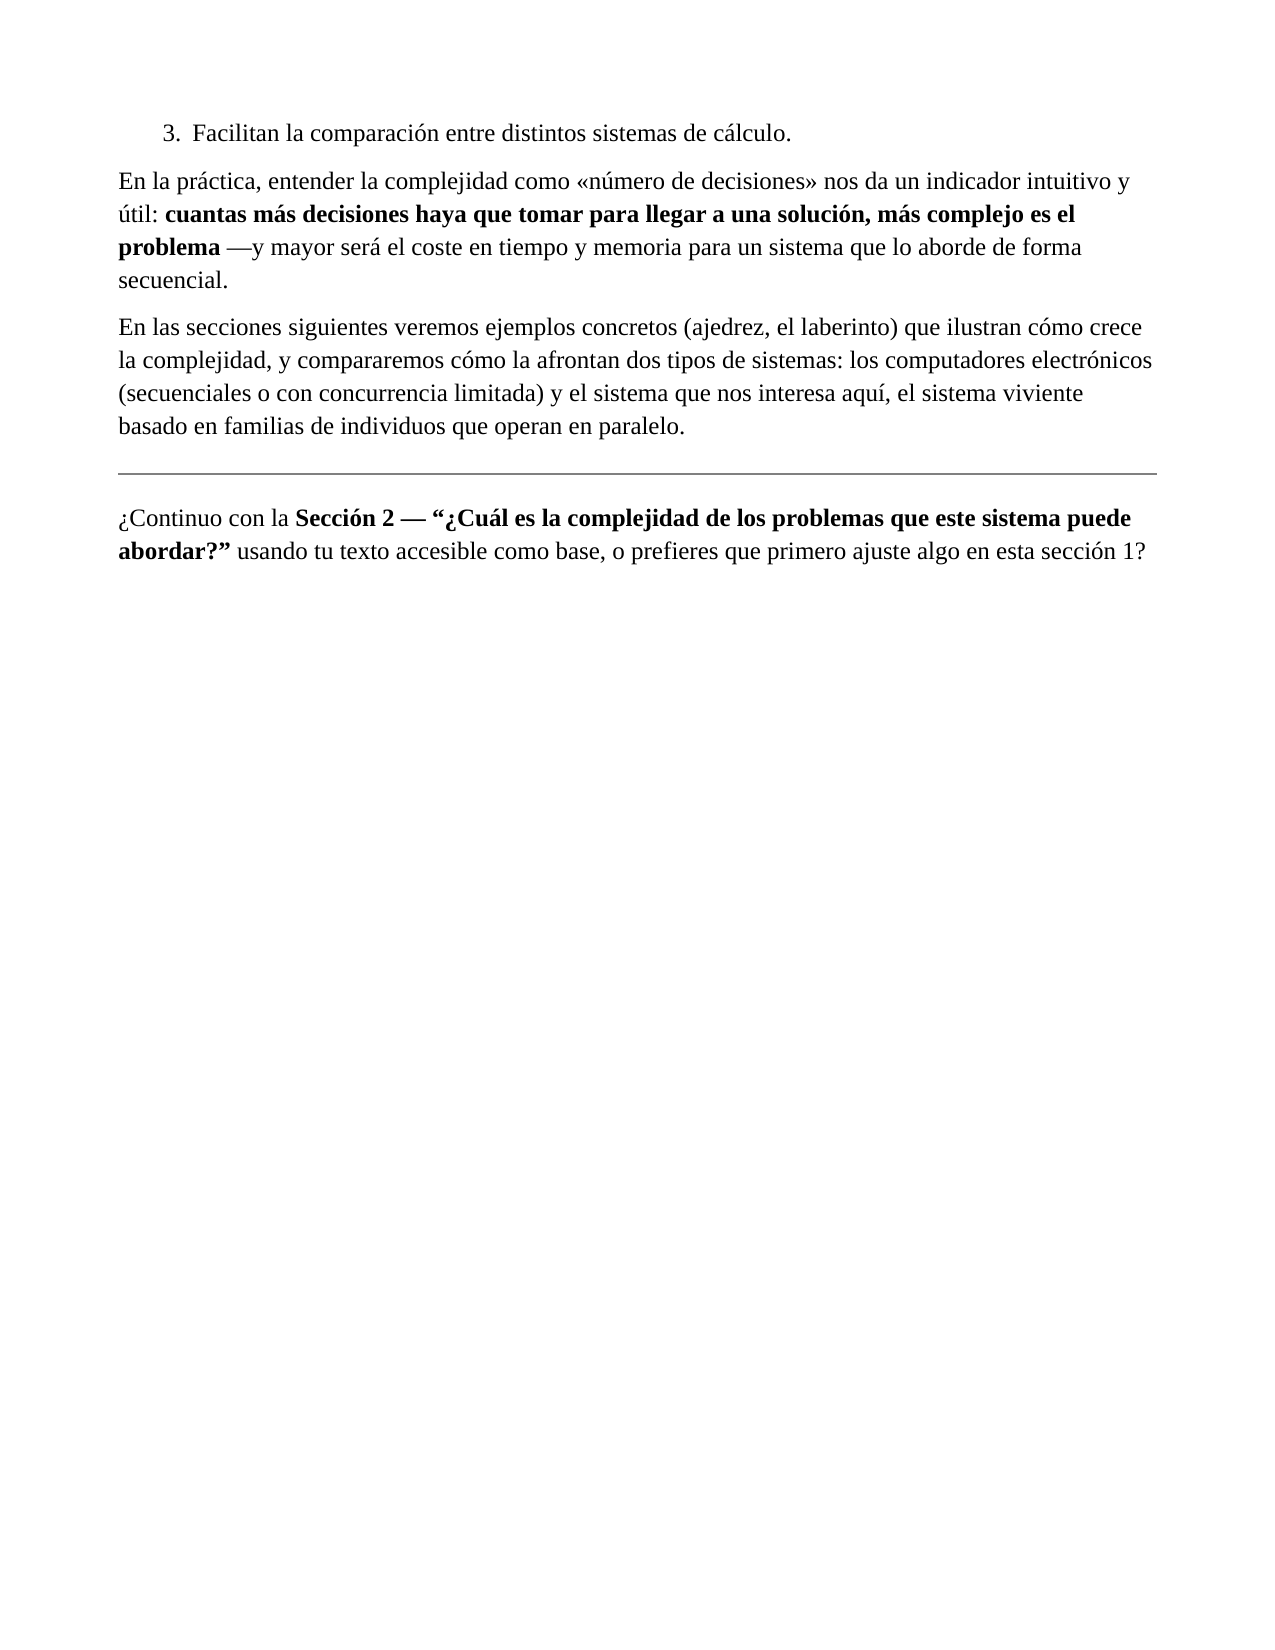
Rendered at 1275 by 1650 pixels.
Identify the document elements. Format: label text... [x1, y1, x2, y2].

text En la práctica, entender la complejidad como «número de decisiones» nos da un indicador intuitivo y útil: cuantas más decisiones haya que tomar para llegar a una solución, más complejo es el problema —y mayor será el coste en tiempo y memoria para un sistema que lo aborde de forma secuencial. [118, 166, 1157, 293]
list Facilitan la comparación entre distintos sistemas de cálculo. [162, 118, 1157, 147]
text En las secciones siguientes veremos ejemplos concretos (ajedrez, el laberinto) que ilustran cómo crece la complejidad, y compararemos cómo la afrontan dos tipos de sistemas: los computadores electrónicos (secuenciales o con concurrencia limitada) y el sistema que nos interesa aquí, el sistema viviente basado en familias de individuos que operan en paralelo. [118, 312, 1157, 440]
text ¿Continuo con la Sección 2 — “¿Cuál es la complejidad de los problemas que este sistema puede abordar?” usando tu texto accesible como base, o prefieres que primero ajuste algo en esta sección 1? [118, 503, 1157, 565]
